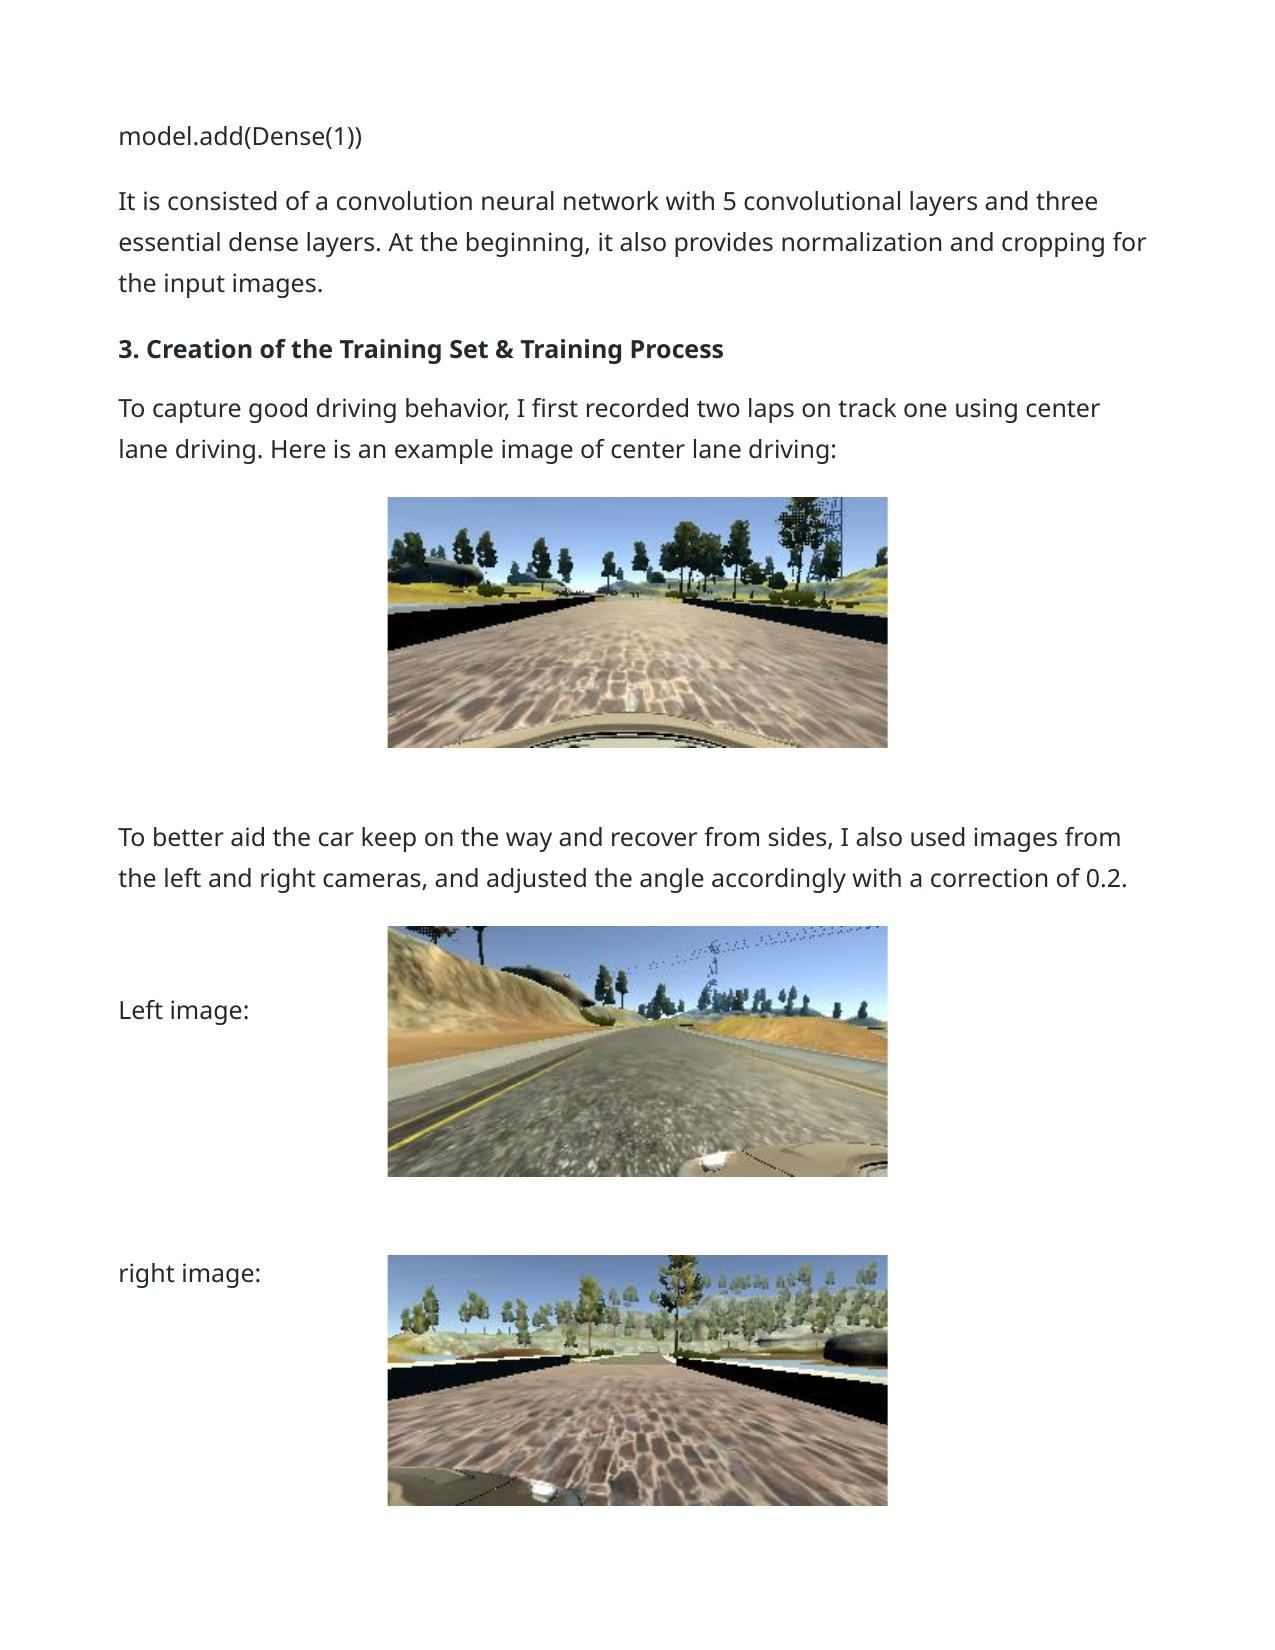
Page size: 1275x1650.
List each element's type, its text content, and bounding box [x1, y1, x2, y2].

picture [387, 926, 888, 1177]
picture [387, 1255, 888, 1506]
text model.add(Dense(1)) [118, 118, 1157, 152]
picture [387, 497, 888, 748]
subtitle 3. Creation of the Training Set & Training Process [118, 331, 1157, 366]
text To capture good driving behavior, I first recorded two laps on track one using center lane driving. Here is an example image of center lane driving: [118, 391, 1157, 465]
text It is consisted of a convolution neural network with 5 convolutional layers and three essential dense layers. At the beginning, it also provides normalization and cropping for the input images. [118, 184, 1157, 300]
text Left image: [118, 992, 387, 1027]
text [888, 992, 1157, 1027]
text [888, 1256, 1157, 1290]
text right image: [118, 1256, 387, 1290]
text To better aid the car keep on the way and recover from sides, I also used images from the left and right cameras, and adjusted the angle accordingly with a correction of 0.2. [118, 820, 1157, 895]
